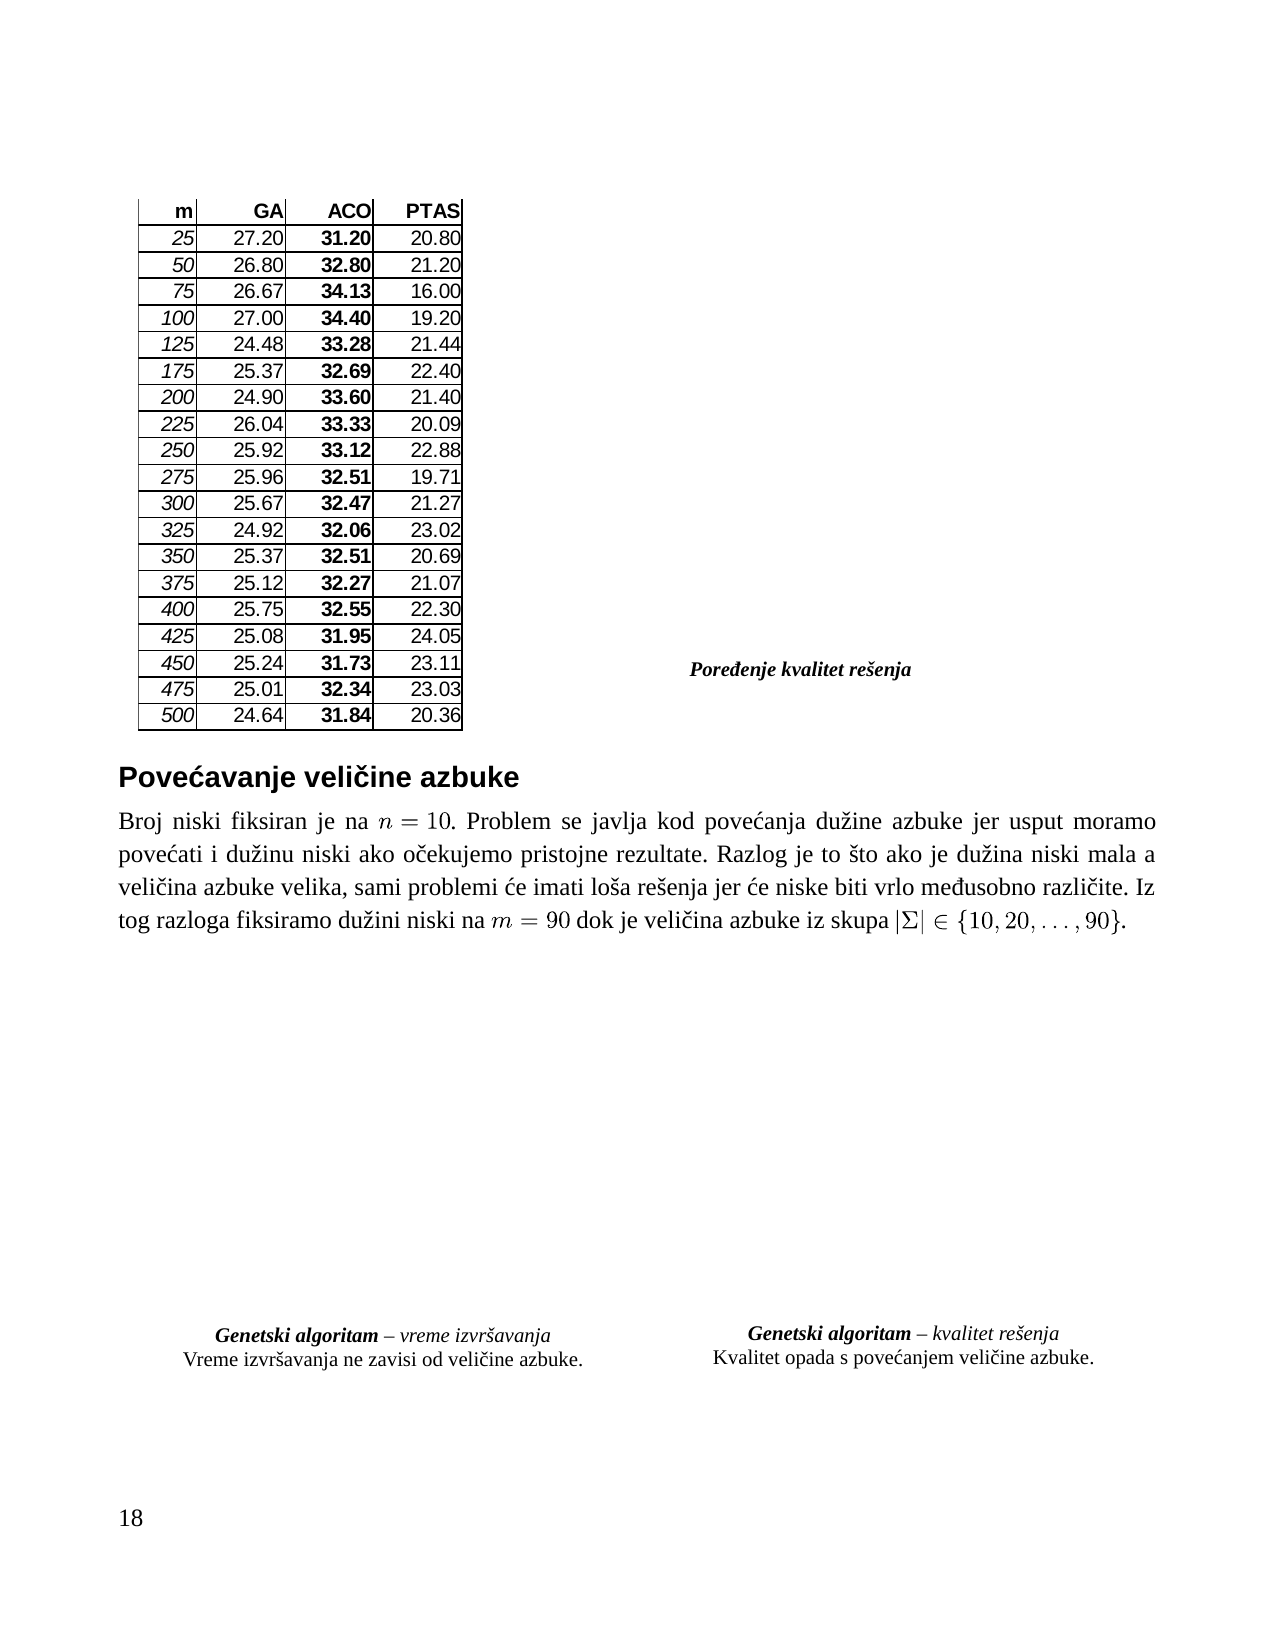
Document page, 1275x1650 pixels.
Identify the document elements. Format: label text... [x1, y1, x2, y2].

text Broj niski fiksiran je na . Problem se javlja kod povećanja dužine azbuke jer usput moramo povećati i dužinu niski ako očekujemo pristojne rezultate. Razlog je to što ako je dužina niski mala a veličina azbuke velika, sami problemi će imati loša rešenja jer će niske biti vrlo međusobno različite. Iz tog razloga fiksiramo dužini niski na dok je veličina azbuke iz skupa . [118, 806, 1157, 934]
subtitle Povećavanje veličine azbuke [118, 759, 1157, 793]
